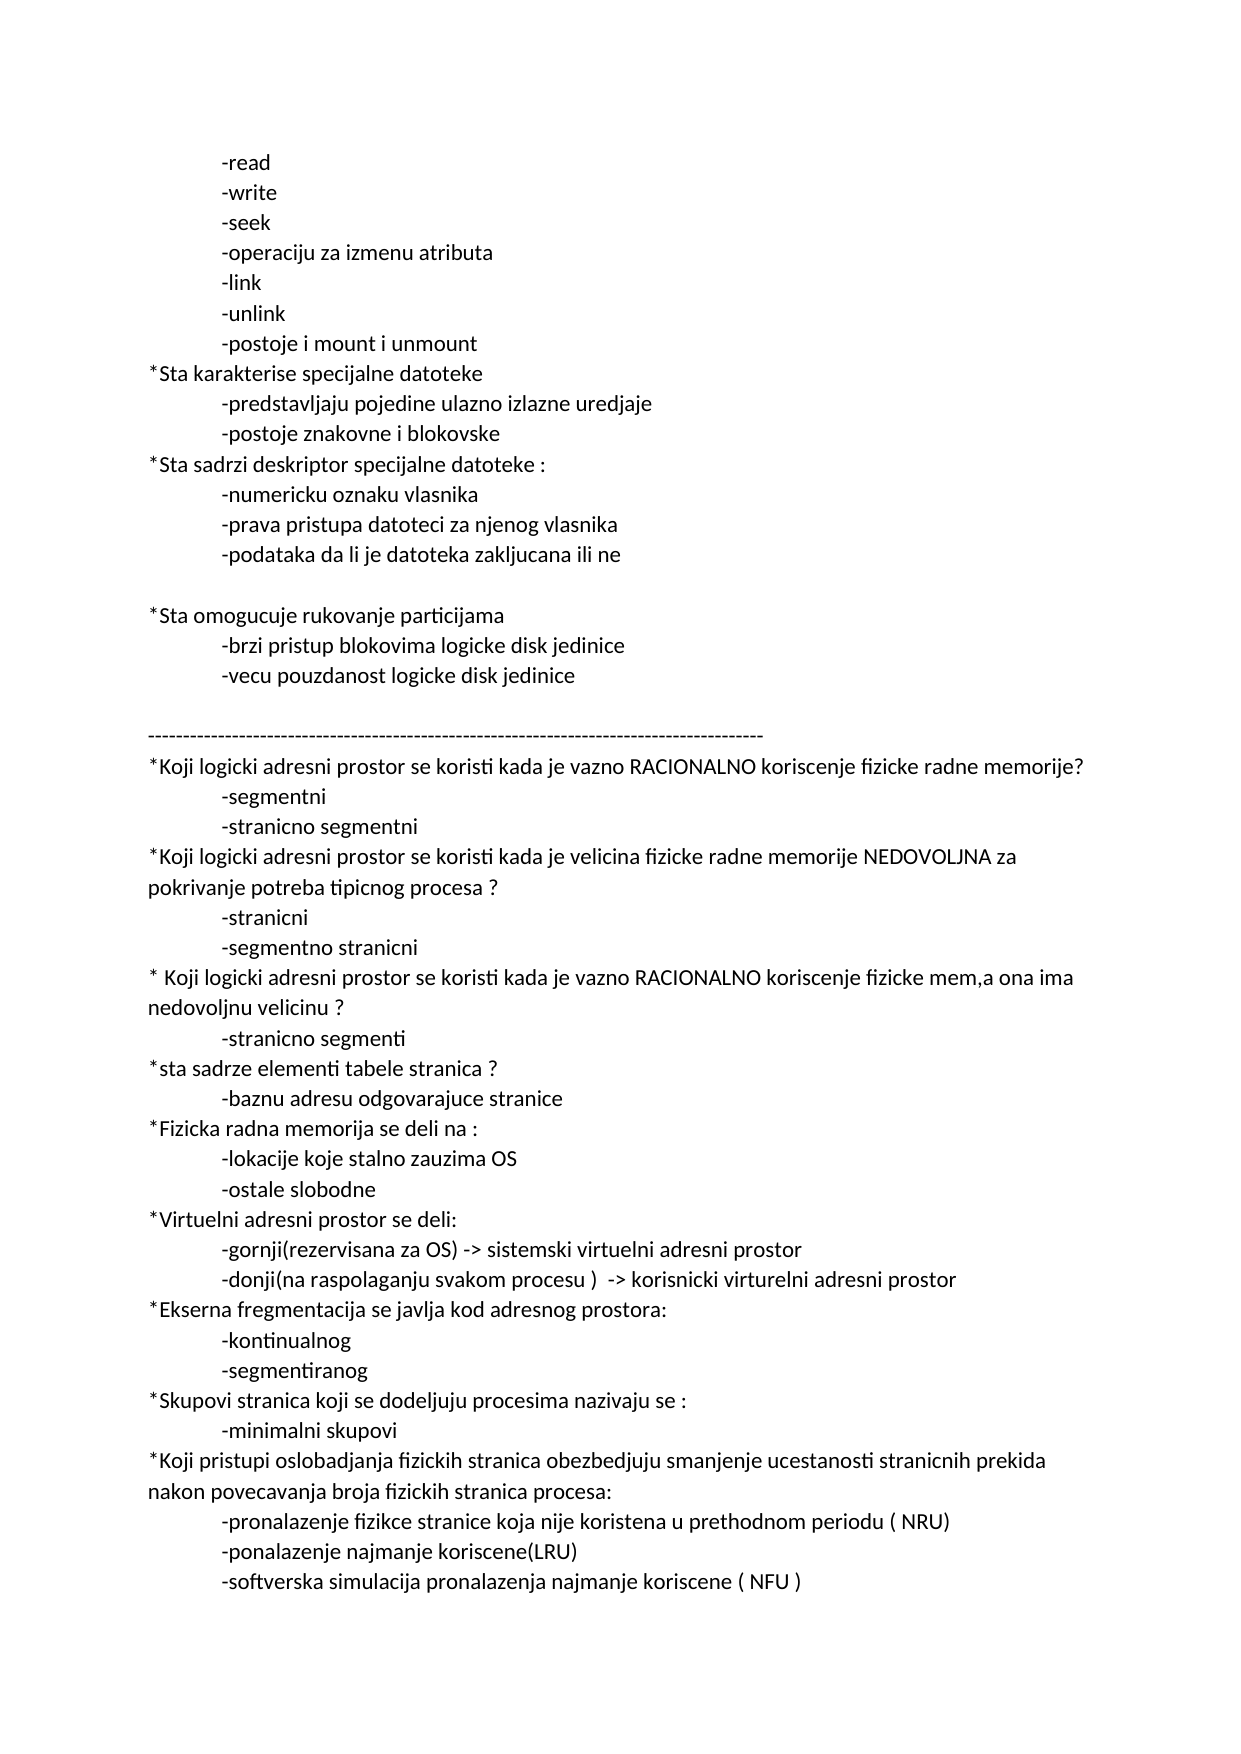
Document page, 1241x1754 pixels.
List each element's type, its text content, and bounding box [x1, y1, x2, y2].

text -softverska simulacija pronalazenja najmanje koriscene ( NFU ) [148, 1567, 1093, 1595]
text -ponalazenje najmanje koriscene(LRU) [148, 1537, 1093, 1565]
text -ostale slobodne [148, 1175, 1093, 1203]
text -minimalni skupovi [148, 1416, 1093, 1444]
text -link [148, 268, 1093, 296]
text -unlink [148, 299, 1093, 327]
text -stranicno segmenti [148, 1024, 1093, 1052]
text *Sta karakterise specijalne datoteke [148, 359, 1093, 387]
text -pronalazenje fizikce stranice koja nije koristena u prethodnom periodu ( NRU) [148, 1507, 1093, 1535]
text -baznu adresu odgovarajuce stranice [148, 1084, 1093, 1112]
text *Ekserna fregmentacija se javlja kod adresnog prostora: [148, 1296, 1093, 1323]
text *Sta sadrzi deskriptor specijalne datoteke : [148, 450, 1093, 478]
text *sta sadrze elementi tabele stranica ? [148, 1054, 1093, 1082]
text -gornji(rezervisana za OS) -> sistemski virtuelni adresni prostor [148, 1235, 1093, 1263]
text -numericku oznaku vlasnika [148, 480, 1093, 508]
text * Koji logicki adresni prostor se koristi kada je vazno RACIONALNO koriscenje fizicke mem,a ona ima nedovoljnu velicinu ? [148, 963, 1093, 1021]
text *Skupovi stranica koji se dodeljuju procesima nazivaju se : [148, 1386, 1093, 1414]
text -predstavljaju pojedine ulazno izlazne uredjaje [148, 389, 1093, 417]
text *Sta omogucuje rukovanje particijama [148, 601, 1093, 629]
text -kontinualnog [148, 1326, 1093, 1354]
text -lokacije koje stalno zauzima OS [148, 1144, 1093, 1172]
text -seek [148, 208, 1093, 236]
text -stranicno segmentni [148, 812, 1093, 840]
text -segmentiranog [148, 1356, 1093, 1384]
text -brzi pristup blokovima logicke disk jedinice [148, 631, 1093, 659]
text -operaciju za izmenu atributa [148, 238, 1093, 266]
text -prava pristupa datoteci za njenog vlasnika [148, 510, 1093, 538]
text *Fizicka radna memorija se deli na : [148, 1114, 1093, 1142]
text -read [148, 148, 1093, 176]
text -write [148, 178, 1093, 206]
text -donji(na raspolaganju svakom procesu ) -> korisnicki virturelni adresni prostor [148, 1265, 1093, 1293]
text -segmentno stranicni [148, 933, 1093, 961]
text ---------------------------------------------------------------------------------------- [148, 722, 1093, 749]
text -postoje i mount i unmount [148, 329, 1093, 357]
text -vecu pouzdanost logicke disk jedinice [148, 661, 1093, 689]
text *Koji logicki adresni prostor se koristi kada je velicina fizicke radne memorije NEDOVOLJNA za pokrivanje potreba tipicnog procesa ? [148, 842, 1093, 901]
text *Koji logicki adresni prostor se koristi kada je vazno RACIONALNO koriscenje fizicke radne memorije? [148, 752, 1093, 780]
text *Koji pristupi oslobadjanja fizickih stranica obezbedjuju smanjenje ucestanosti stranicnih prekida nakon povecavanja broja fizickih stranica procesa: [148, 1447, 1093, 1505]
text -podataka da li je datoteka zakljucana ili ne [148, 540, 1093, 568]
text *Virtuelni adresni prostor se deli: [148, 1205, 1093, 1233]
text -stranicni [148, 903, 1093, 931]
text -segmentni [148, 782, 1093, 810]
text -postoje znakovne i blokovske [148, 419, 1093, 447]
